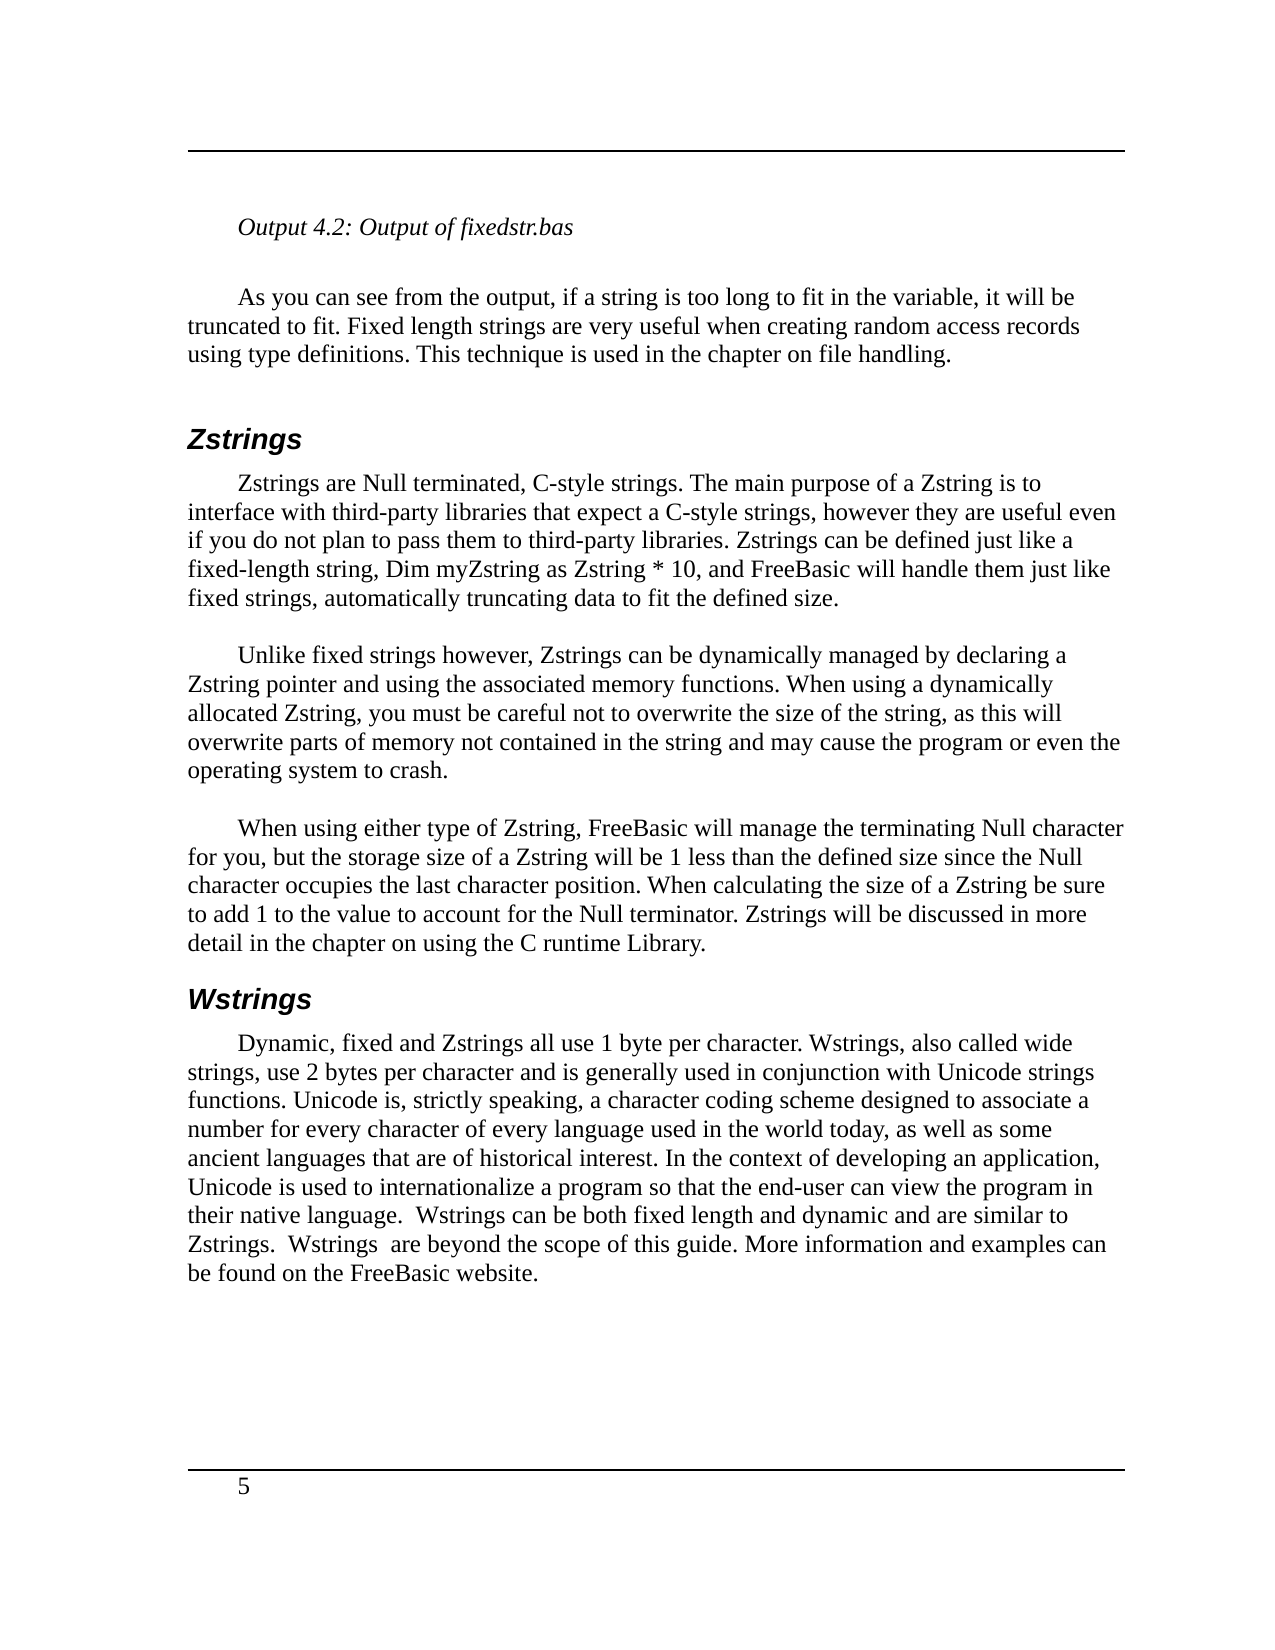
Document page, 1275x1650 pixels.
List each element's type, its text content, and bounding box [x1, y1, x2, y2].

subtitle Zstrings [187, 422, 1125, 456]
text Zstrings are Null terminated, C-style strings. The main purpose of a Zstring is to interface with third-party libraries that expect a C-style strings, however they are useful even if you do not plan to pass them to third-party libraries. Zstrings can be defined just like a fixed-length string, Dim myZstring as Zstring * 10, and FreeBasic will handle them just like fixed strings, automatically truncating data to fit the defined size. [187, 468, 1125, 612]
text When using either type of Zstring, FreeBasic will manage the terminating Null character for you, but the storage size of a Zstring will be 1 less than the defined size since the Null character occupies the last character position. When calculating the size of a Zstring be sure to add 1 to the value to account for the Null terminator. Zstrings will be discussed in more detail in the chapter on using the C runtime Library. [187, 813, 1125, 957]
text Unlike fixed strings however, Zstrings can be dynamically managed by declaring a Zstring pointer and using the associated memory functions. When using a dynamically allocated Zstring, you must be careful not to overwrite the size of the string, as this will overwrite parts of memory not contained in the string and may cause the program or even the operating system to crash. [187, 641, 1125, 784]
text As you can see from the output, if a string is too long to fit in the variable, it will be truncated to fit. Fixed length strings are very useful when creating random access records using type definitions. This technique is used in the chapter on file handling. [187, 282, 1125, 368]
text Output 4.2: Output of fixedstr.bas [187, 212, 1125, 241]
text Dynamic, fixed and Zstrings all use 1 byte per character. Wstrings, also called wide strings, use 2 bytes per character and is generally used in conjunction with Unicode strings functions. Unicode is, strictly speaking, a character coding scheme designed to associate a number for every character of every language used in the world today, as well as some ancient languages that are of historical interest. In the context of developing an application, Unicode is used to internationalize a program so that the end-user can view the program in their native language. Wstrings can be both fixed length and dynamic and are similar to Zstrings. Wstrings are beyond the scope of this guide. More information and examples can be found on the FreeBasic website. [187, 1028, 1125, 1287]
subtitle Wstrings [187, 982, 1125, 1015]
